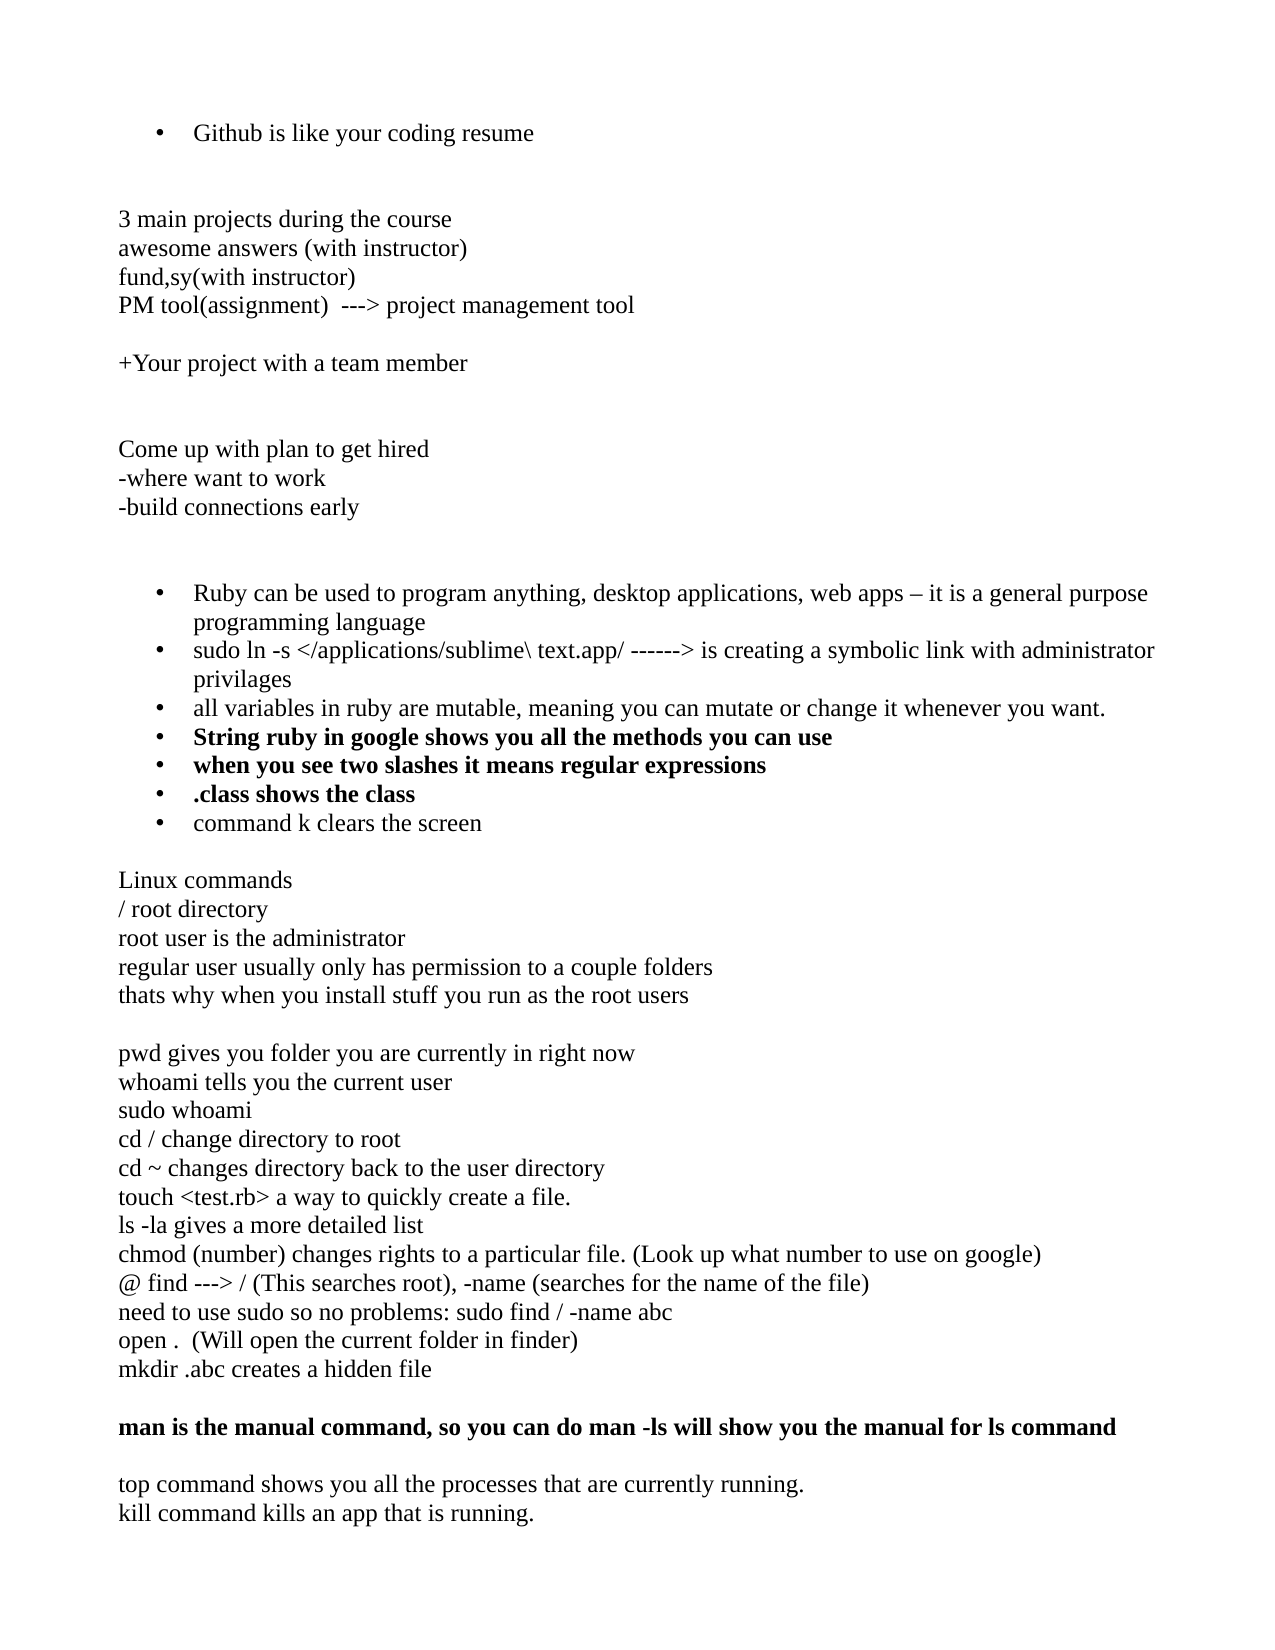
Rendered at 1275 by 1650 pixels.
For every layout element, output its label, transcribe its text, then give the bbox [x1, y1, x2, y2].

text kill command kills an app that is running. [118, 1498, 1157, 1527]
text -build connections early [118, 492, 1157, 521]
text touch <test.rb> a way to quickly create a file. [118, 1182, 1157, 1211]
text Linux commands [118, 866, 1157, 894]
list String ruby in google shows you all the methods you can use [156, 722, 1157, 751]
text -where want to work [118, 463, 1157, 492]
text awesome answers (with instructor) [118, 233, 1157, 262]
list sudo ln -s </applications/sublime\ text.app/ ------> is creating a symbolic link with administrator privilages [156, 636, 1157, 693]
text cd / change directory to root [118, 1124, 1157, 1153]
text PM tool(assignment) ---> project management tool [118, 291, 1157, 319]
text root user is the administrator [118, 923, 1157, 952]
text sudo whoami [118, 1096, 1157, 1124]
text Come up with plan to get hired [118, 434, 1157, 463]
text fund,sy(with instructor) [118, 262, 1157, 291]
text man is the manual command, so you can do man -ls will show you the manual for ls command [118, 1412, 1157, 1441]
text / root directory [118, 894, 1157, 923]
list when you see two slashes it means regular expressions [156, 751, 1157, 779]
list Github is like your coding resume [156, 118, 1157, 147]
text thats why when you install stuff you run as the root users [118, 981, 1157, 1009]
text cd ~ changes directory back to the user directory [118, 1153, 1157, 1182]
text 3 main projects during the course [118, 204, 1157, 233]
text need to use sudo so no problems: sudo find / -name abc [118, 1297, 1157, 1326]
list Ruby can be used to program anything, desktop applications, web apps – it is a general purpose programming language [156, 578, 1157, 636]
text chmod (number) changes rights to a particular file. (Look up what number to use on google) [118, 1239, 1157, 1268]
text @ find ---> / (This searches root), -name (searches for the name of the file) [118, 1268, 1157, 1297]
list all variables in ruby are mutable, meaning you can mutate or change it whenever you want. [156, 693, 1157, 722]
text mkdir .abc creates a hidden file [118, 1354, 1157, 1383]
list .class shows the class [156, 779, 1157, 808]
text whoami tells you the current user [118, 1067, 1157, 1096]
text open . (Will open the current folder in finder) [118, 1326, 1157, 1354]
text +Your project with a team member [118, 348, 1157, 377]
list command k clears the screen [156, 808, 1157, 837]
text pwd gives you folder you are currently in right now [118, 1038, 1157, 1067]
text top command shows you all the processes that are currently running. [118, 1469, 1157, 1498]
text regular user usually only has permission to a couple folders [118, 952, 1157, 981]
text ls -la gives a more detailed list [118, 1211, 1157, 1239]
